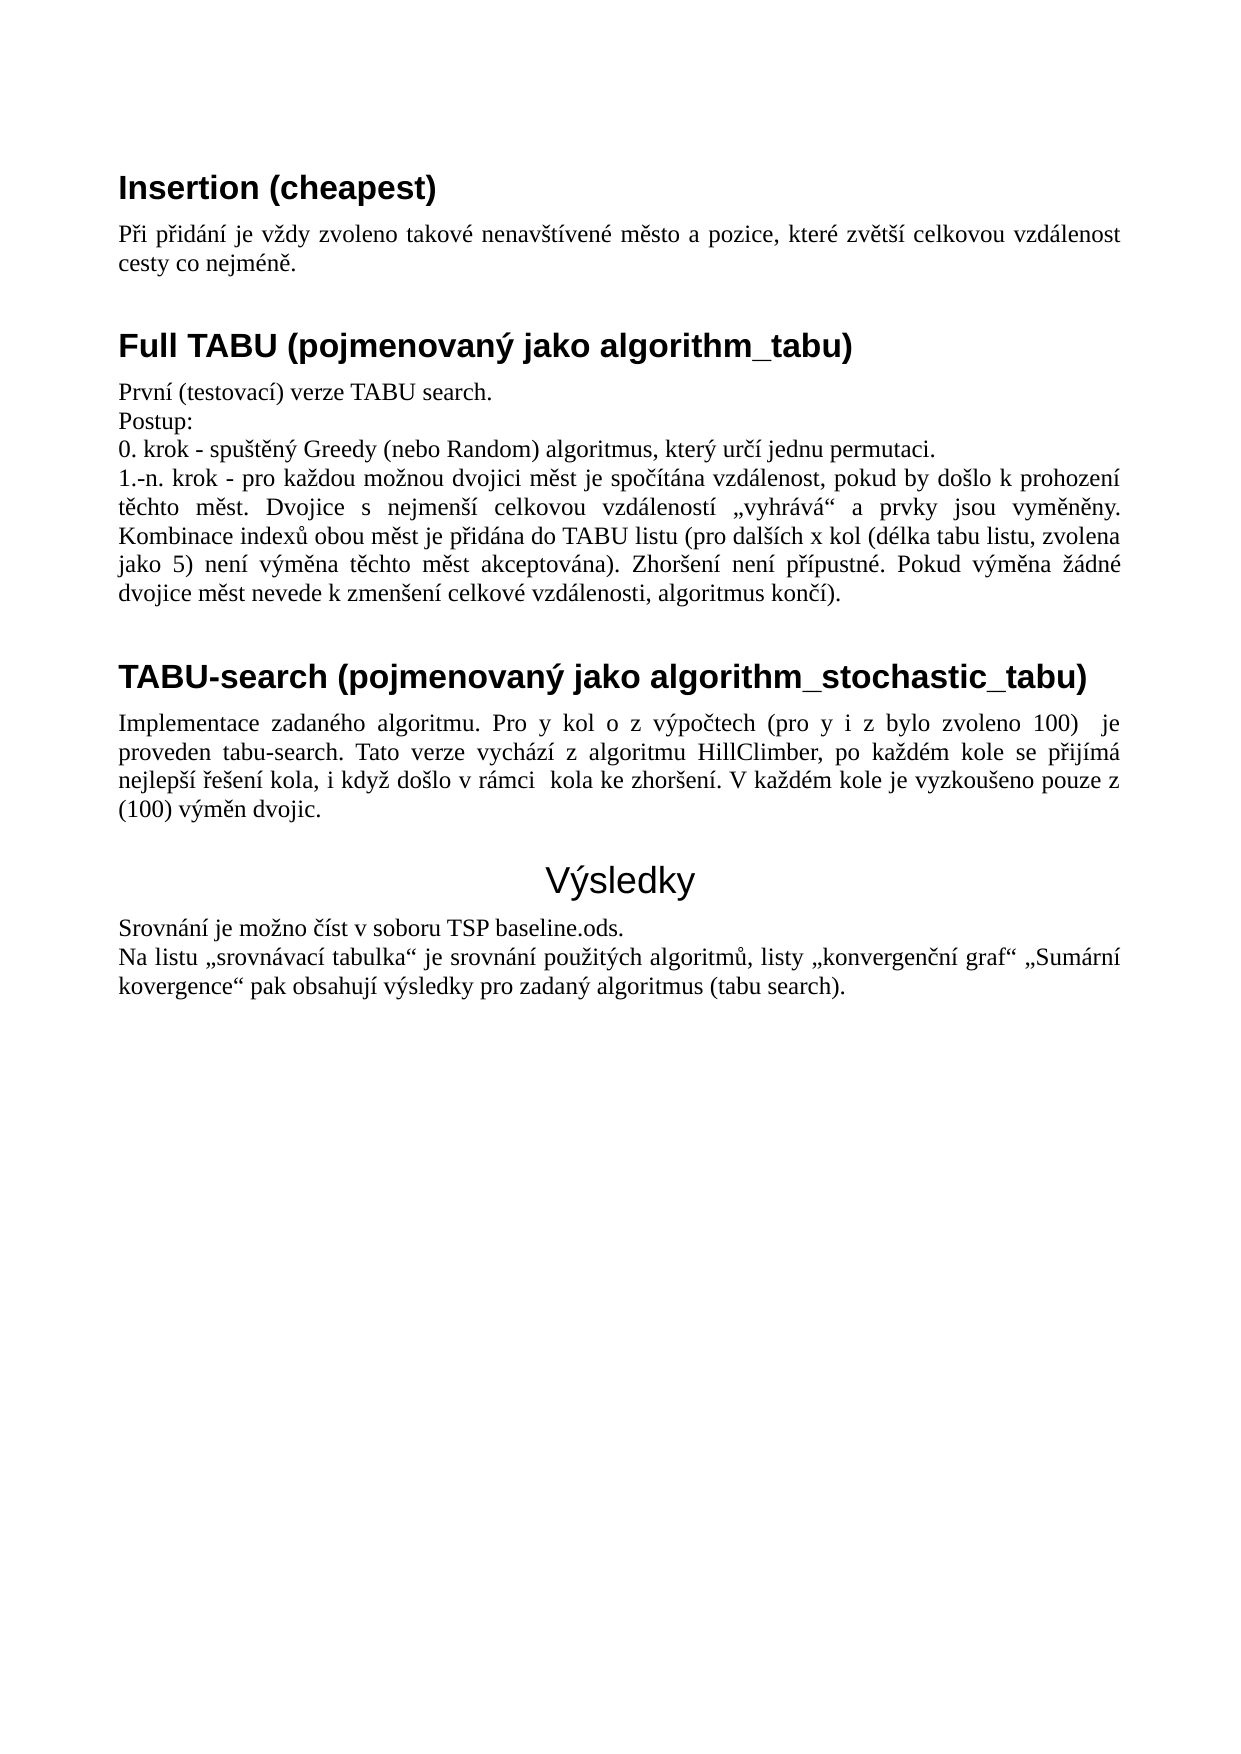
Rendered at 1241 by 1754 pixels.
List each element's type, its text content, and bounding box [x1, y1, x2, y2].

subtitle Výsledky [118, 858, 1122, 901]
text Postup: [118, 406, 1122, 434]
subtitle TABU-search (pojmenovaný jako algorithm_stochastic_tabu) [118, 657, 1122, 695]
text 0. krok - spuštěný Greedy (nebo Random) algoritmus, který určí jednu permutaci. [118, 434, 1122, 463]
text Srovnání je možno číst v soboru TSP baseline.ods. [118, 913, 1122, 942]
text První (testovací) verze TABU search. [118, 377, 1122, 406]
text Implementace zadaného algoritmu. Pro y kol o z výpočtech (pro y i z bylo zvoleno 100) je proveden tabu-search. Tato verze vychází z algoritmu HillClimber, po každém kole se přijímá nejlepší řešení kola, i když došlo v rámci kola ke zhoršení. V každém kole je vyzkoušeno pouze z (100) výměn dvojic. [118, 708, 1122, 823]
subtitle Full TABU (pojmenovaný jako algorithm_tabu) [118, 326, 1122, 364]
text 1.-n. krok - pro každou možnou dvojici měst je spočítána vzdálenost, pokud by došlo k prohození těchto měst. Dvojice s nejmenší celkovou vzdáleností „vyhrává“ a prvky jsou vyměněny. Kombinace indexů obou měst je přidána do TABU listu (pro dalších x kol (délka tabu listu, zvolena jako 5) není výměna těchto měst akceptována). Zhoršení není přípustné. Pokud výměna žádné dvojice měst nevede k zmenšení celkové vzdálenosti, algoritmus končí). [118, 463, 1122, 607]
text Při přidání je vždy zvoleno takové nenavštívené město a pozice, které zvětší celkovou vzdálenost cesty co nejméně. [118, 219, 1122, 276]
text Na listu „srovnávací tabulka“ je srovnání použitých algoritmů, listy „konvergenční graf“ „Sumární kovergence“ pak obsahují výsledky pro zadaný algoritmus (tabu search). [118, 942, 1122, 1000]
subtitle Insertion (cheapest) [118, 168, 1122, 206]
